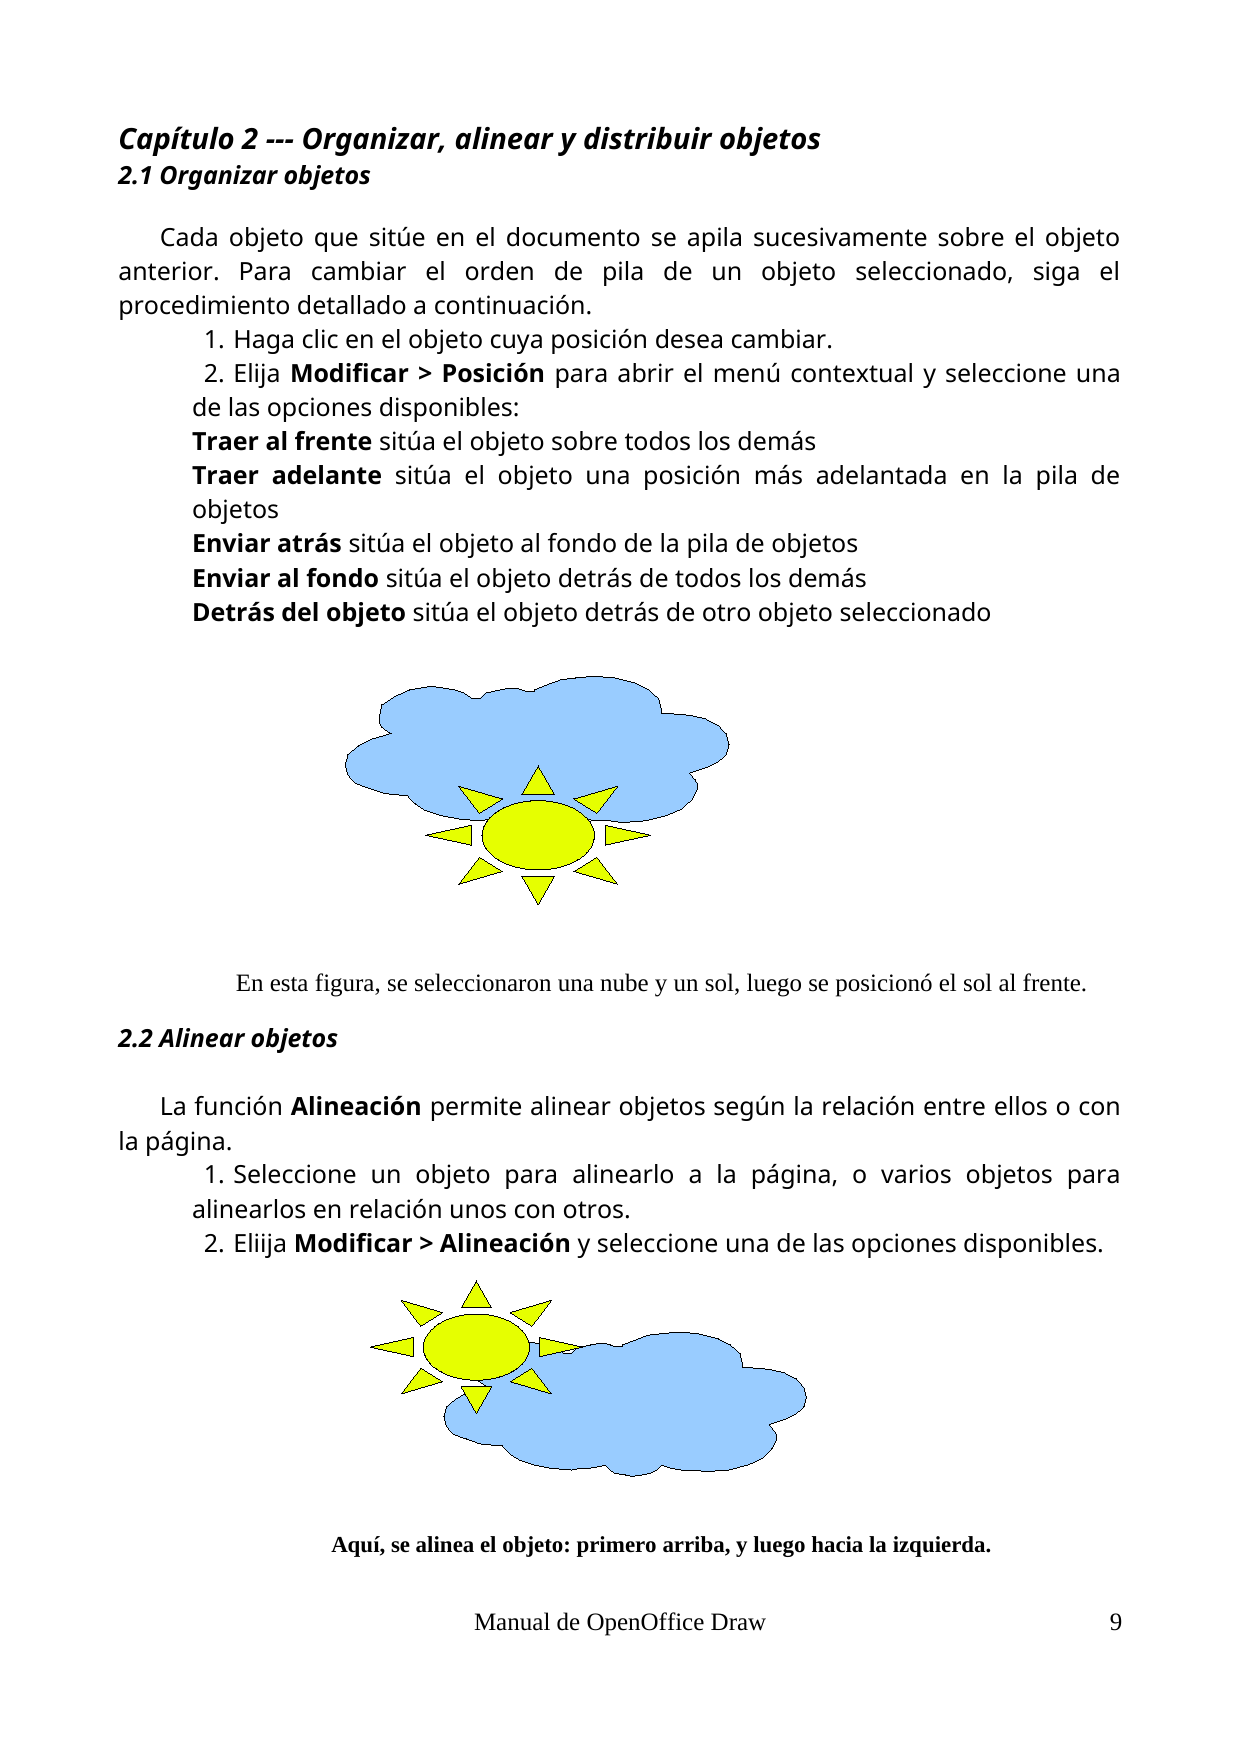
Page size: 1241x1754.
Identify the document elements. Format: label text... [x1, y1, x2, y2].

text Capítulo 2 --- Organizar, alinear y distribuir objetos [118, 118, 1122, 158]
list Haga clic en el objeto cuya posición desea cambiar. [162, 322, 1122, 356]
list Enviar atrás sitúa el objeto al fondo de la pila de objetos [162, 526, 1122, 560]
list Eliija Modificar > Alineación y seleccione una de las opciones disponibles. [162, 1225, 1122, 1259]
list Seleccione un objeto para alinearlo a la página, o varios objetos para alinearlos en relación unos con otros. [162, 1157, 1122, 1225]
text En esta figura, se seleccionaron una nube y un sol, luego se posicionó el sol al frente. [160, 969, 1122, 997]
list Traer al frente sitúa el objeto sobre todos los demás [162, 424, 1122, 458]
list Detrás del objeto sitúa el objeto detrás de otro objeto seleccionado [162, 594, 1122, 628]
list Elija Modificar > Posición para abrir el menú contextual y seleccione una de las opciones disponibles: [162, 356, 1122, 424]
text 2.2 Alinear objetos [118, 1021, 1122, 1055]
text La función Alineación permite alinear objetos según la relación entre ellos o con la página. [118, 1089, 1122, 1157]
text 2.1 Organizar objetos [118, 158, 1122, 192]
text Aquí, se alinea el objeto: primero arriba, y luego hacia la izquierda. [160, 1532, 1122, 1557]
list Enviar al fondo sitúa el objeto detrás de todos los demás [162, 560, 1122, 594]
text Cada objeto que sitúe en el documento se apila sucesivamente sobre el objeto anterior. Para cambiar el orden de pila de un objeto seleccionado, siga el procedimiento detallado a continuación. [118, 219, 1122, 322]
list Traer adelante sitúa el objeto una posición más adelantada en la pila de objetos [162, 458, 1122, 526]
